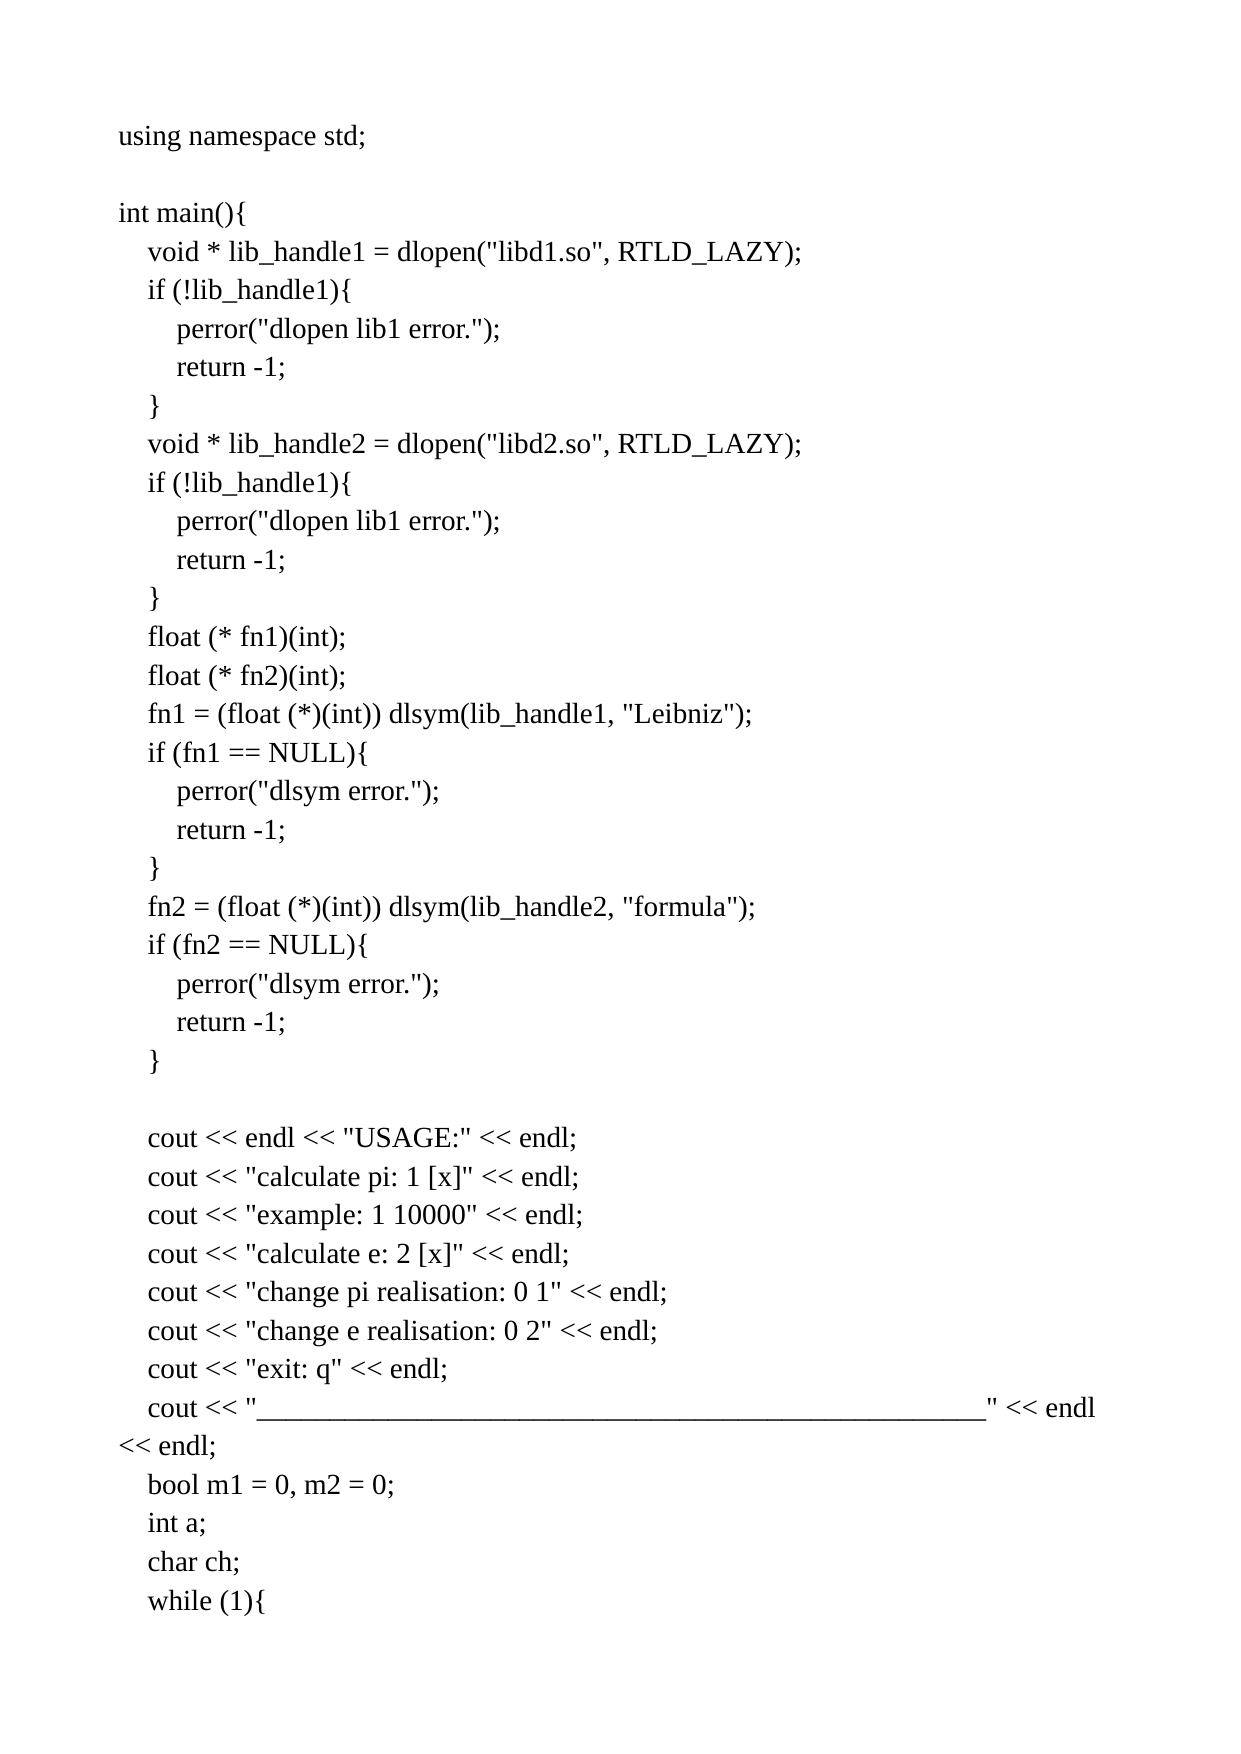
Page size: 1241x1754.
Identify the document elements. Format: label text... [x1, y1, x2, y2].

text cout << "calculate e: 2 [x]" << endl; [118, 1236, 1122, 1269]
text perror("dlopen lib1 error."); [118, 503, 1122, 537]
text float (* fn1)(int); [118, 619, 1122, 653]
text } [118, 581, 1122, 614]
text cout << "example: 1 10000" << endl; [118, 1197, 1122, 1231]
text perror("dlsym error."); [118, 966, 1122, 999]
text perror("dlsym error."); [118, 773, 1122, 807]
text perror("dlopen lib1 error."); [118, 311, 1122, 344]
text void * lib_handle2 = dlopen("libd2.so", RTLD_LAZY); [118, 426, 1122, 460]
text if (fn1 == NULL){ [118, 735, 1122, 768]
text fn1 = (float (*)(int)) dlsym(lib_handle1, "Leibniz"); [118, 696, 1122, 730]
text char ch; [118, 1544, 1122, 1578]
text } [118, 850, 1122, 884]
text cout << "change e realisation: 0 2" << endl; [118, 1313, 1122, 1346]
text void * lib_handle1 = dlopen("libd1.so", RTLD_LAZY); [118, 234, 1122, 267]
text cout << endl << "USAGE:" << endl; [118, 1120, 1122, 1154]
text if (fn2 == NULL){ [118, 927, 1122, 961]
text int main(){ [118, 195, 1122, 229]
text bool m1 = 0, m2 = 0; [118, 1467, 1122, 1501]
text float (* fn2)(int); [118, 658, 1122, 691]
text cout << "exit: q" << endl; [118, 1351, 1122, 1385]
text if (!lib_handle1){ [118, 465, 1122, 498]
text cout << "calculate pi: 1 [x]" << endl; [118, 1159, 1122, 1192]
text if (!lib_handle1){ [118, 272, 1122, 306]
text cout << "__________________________________________________" << endl << endl; [118, 1390, 1122, 1462]
text return -1; [118, 349, 1122, 383]
text return -1; [118, 542, 1122, 576]
text while (1){ [118, 1583, 1122, 1616]
text using namespace std; [118, 118, 1122, 152]
text return -1; [118, 812, 1122, 845]
text int a; [118, 1506, 1122, 1539]
text fn2 = (float (*)(int)) dlsym(lib_handle2, "formula"); [118, 889, 1122, 922]
text } [118, 1043, 1122, 1077]
text return -1; [118, 1004, 1122, 1038]
text } [118, 388, 1122, 421]
text cout << "change pi realisation: 0 1" << endl; [118, 1274, 1122, 1308]
